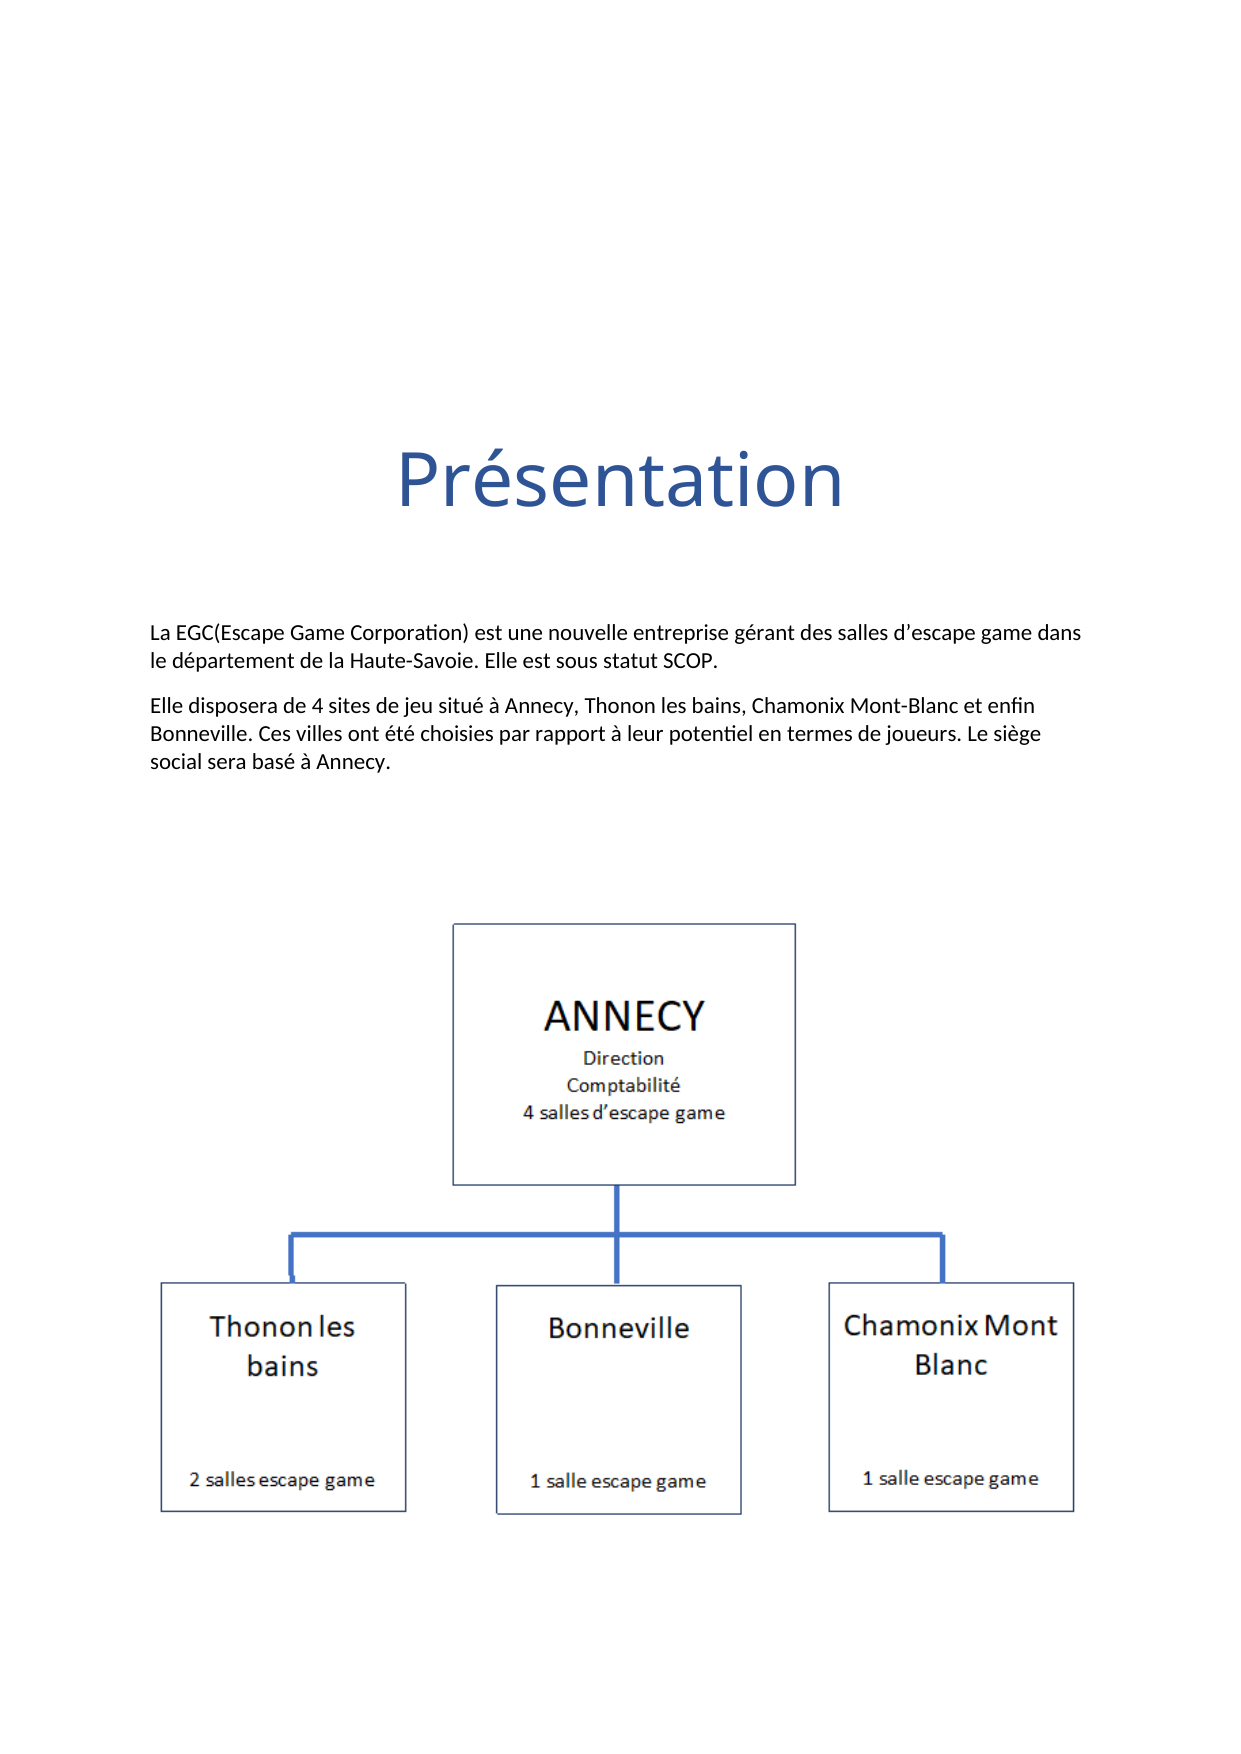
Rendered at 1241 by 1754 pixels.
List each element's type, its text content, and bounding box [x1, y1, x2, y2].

picture [150, 880, 1088, 1519]
text La EGC(Escape Game Corporation) est une nouvelle entreprise gérant des salles d’escape game dans le département de la Haute-Savoie. Elle est sous statut SCOP. [150, 618, 1090, 674]
text Elle disposera de 4 sites de jeu situé à Annecy, Thonon les bains, Chamonix Mont-Blanc et enfin Bonneville. Ces villes ont été choisies par rapport à leur potentiel en termes de joueurs. Le siège social sera basé à Annecy. [150, 691, 1090, 775]
subtitle Présentation [150, 426, 1090, 529]
